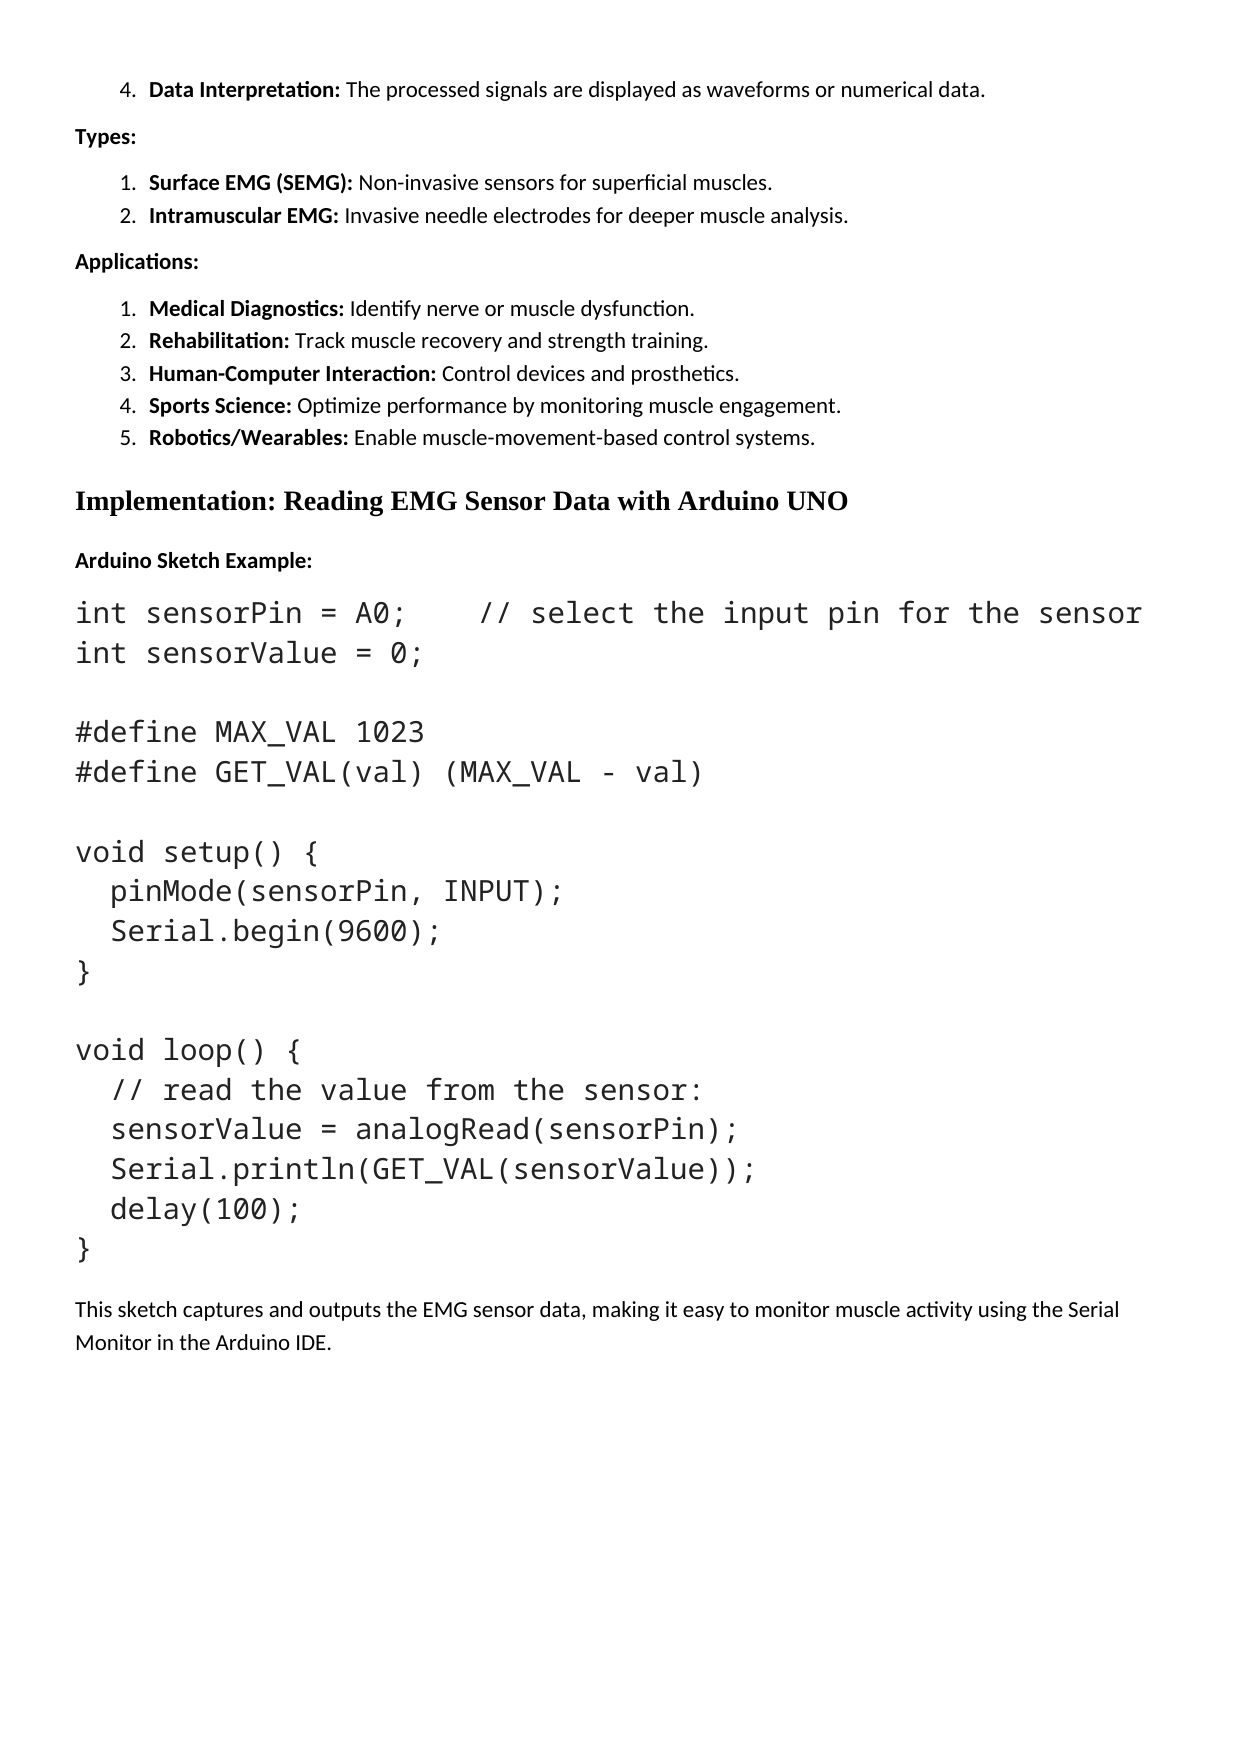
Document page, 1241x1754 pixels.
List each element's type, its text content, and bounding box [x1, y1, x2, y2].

list Human-Computer Interaction: Control devices and prosthetics. [119, 359, 1165, 387]
text This sketch captures and outputs the EMG sensor data, making it easy to monitor muscle activity using the Serial Monitor in the Arduino IDE. [75, 1295, 1165, 1356]
text Arduino Sketch Example: [75, 546, 1165, 574]
list Intramuscular EMG: Invasive needle electrodes for deeper muscle analysis. [119, 201, 1165, 229]
text Serial.begin(9600); [75, 910, 1165, 950]
list Robotics/Wearables: Enable muscle-movement-based control systems. [119, 423, 1165, 451]
text void setup() { [75, 831, 1165, 871]
text delay(100); [75, 1188, 1165, 1228]
list Surface EMG (SEMG): Non-invasive sensors for superficial muscles. [119, 168, 1165, 197]
text pinMode(sensorPin, INPUT); [75, 871, 1165, 910]
text #define MAX_VAL 1023 [75, 712, 1165, 751]
list Sports Science: Optimize performance by monitoring muscle engagement. [119, 391, 1165, 419]
text void loop() { [75, 1029, 1165, 1069]
text Serial.println(GET_VAL(sensorValue)); [75, 1148, 1165, 1188]
subtitle Implementation: Reading EMG Sensor Data with Arduino UNO [75, 484, 1165, 517]
text } [75, 1228, 1165, 1267]
text int sensorPin = A0; // select the input pin for the sensor [75, 593, 1165, 632]
text } [75, 950, 1165, 989]
list Rehabilitation: Track muscle recovery and strength training. [119, 326, 1165, 354]
text Applications: [75, 247, 1165, 276]
list Medical Diagnostics: Identify nerve or muscle dysfunction. [119, 294, 1165, 322]
text sensorValue = analogRead(sensorPin); [75, 1109, 1165, 1148]
text Types: [75, 122, 1165, 150]
text #define GET_VAL(val) (MAX_VAL - val) [75, 751, 1165, 791]
text // read the value from the sensor: [75, 1069, 1165, 1109]
list Data Interpretation: The processed signals are displayed as waveforms or numerical data. [119, 75, 1165, 103]
text int sensorValue = 0; [75, 632, 1165, 672]
